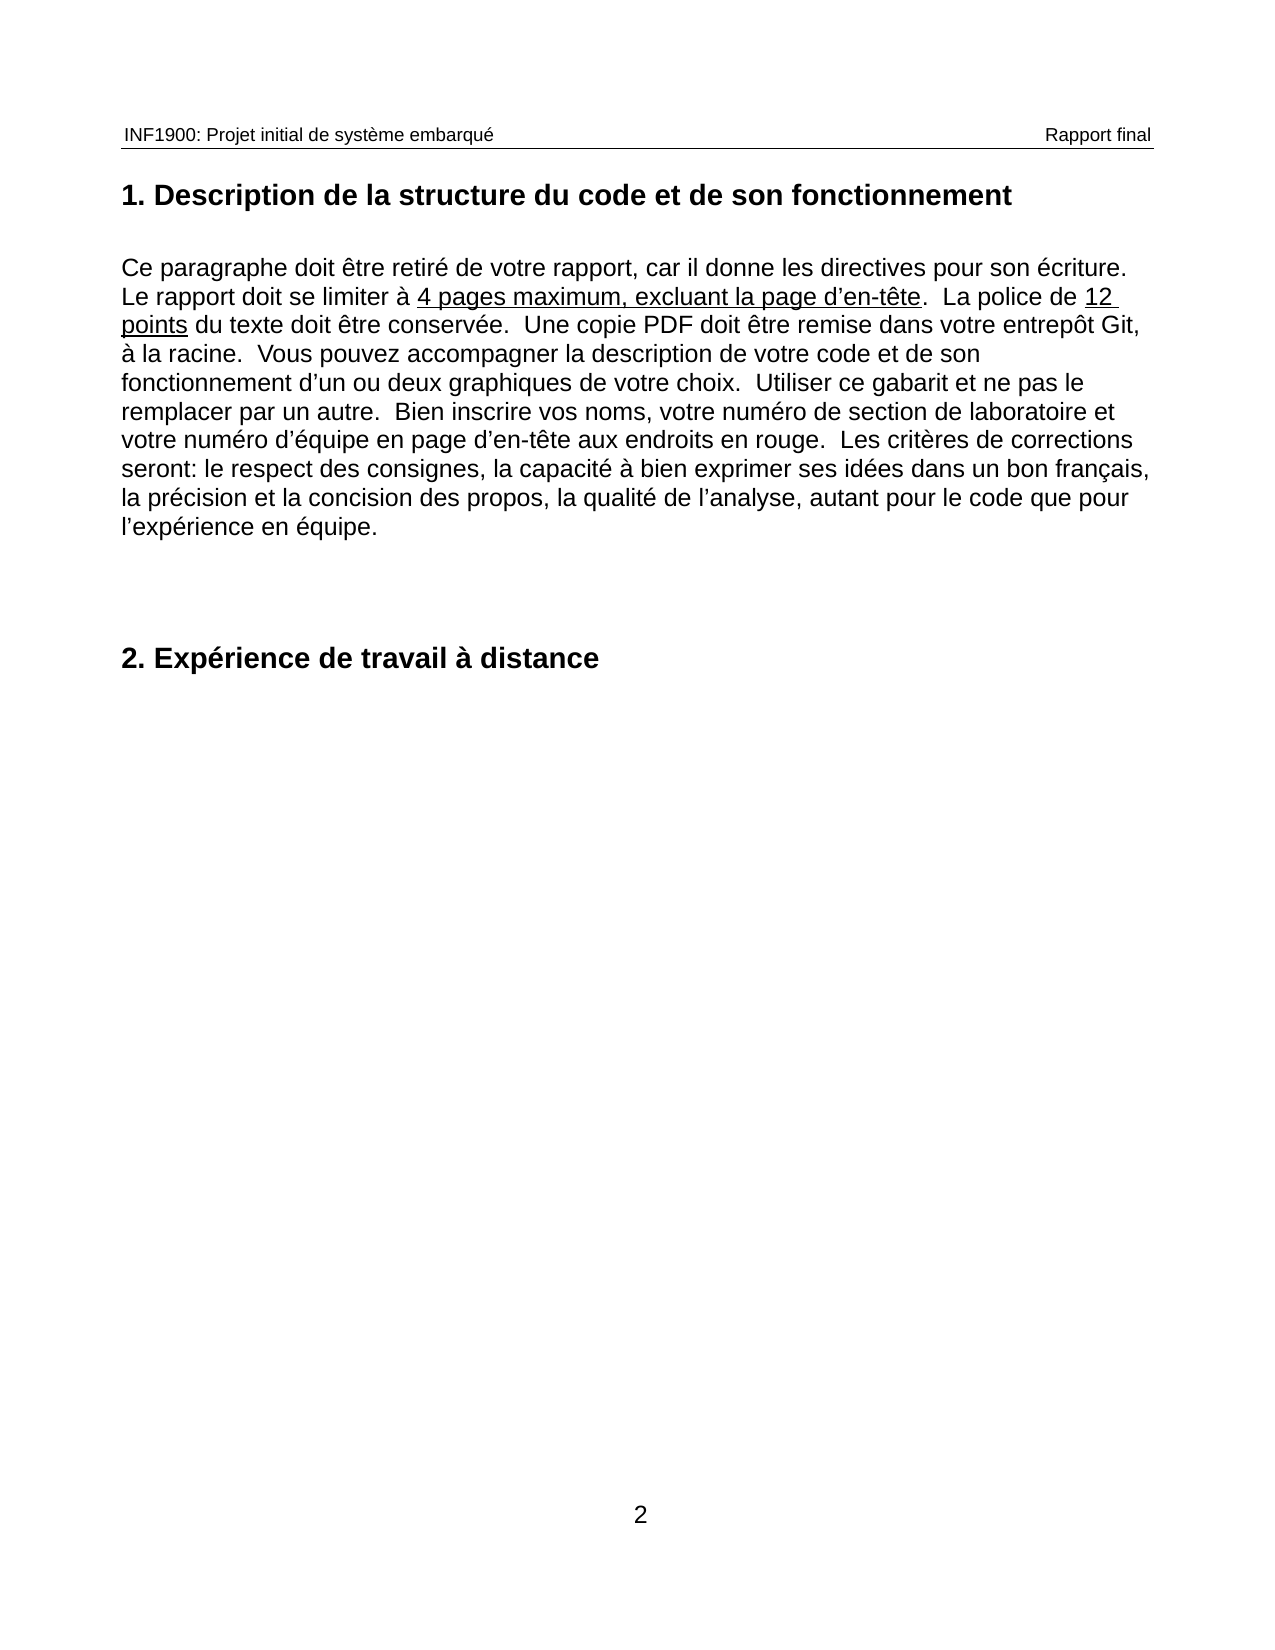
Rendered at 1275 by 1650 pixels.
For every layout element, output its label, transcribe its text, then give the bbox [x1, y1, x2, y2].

subtitle 1. Description de la structure du code et de son fonctionnement [121, 178, 1154, 212]
subtitle 2. Expérience de travail à distance [121, 641, 1154, 675]
text Ce paragraphe doit être retiré de votre rapport, car il donne les directives pour son écriture. Le rapport doit se limiter à 4 pages maximum, excluant la page d’en-tête. La police de 12 points du texte doit être conservée. Une copie PDF doit être remise dans votre entrepôt Git, à la racine. Vous pouvez accompagner la description de votre code et de son fonctionnement d’un ou deux graphiques de votre choix. Utiliser ce gabarit et ne pas le remplacer par un autre. Bien inscrire vos noms, votre numéro de section de laboratoire et votre numéro d’équipe en page d’en-tête aux endroits en rouge. Les critères de corrections seront: le respect des consignes, la capacité à bien exprimer ses idées dans un bon français, la précision et la concision des propos, la qualité de l’analyse, autant pour le code que pour l’expérience en équipe. [121, 253, 1154, 541]
